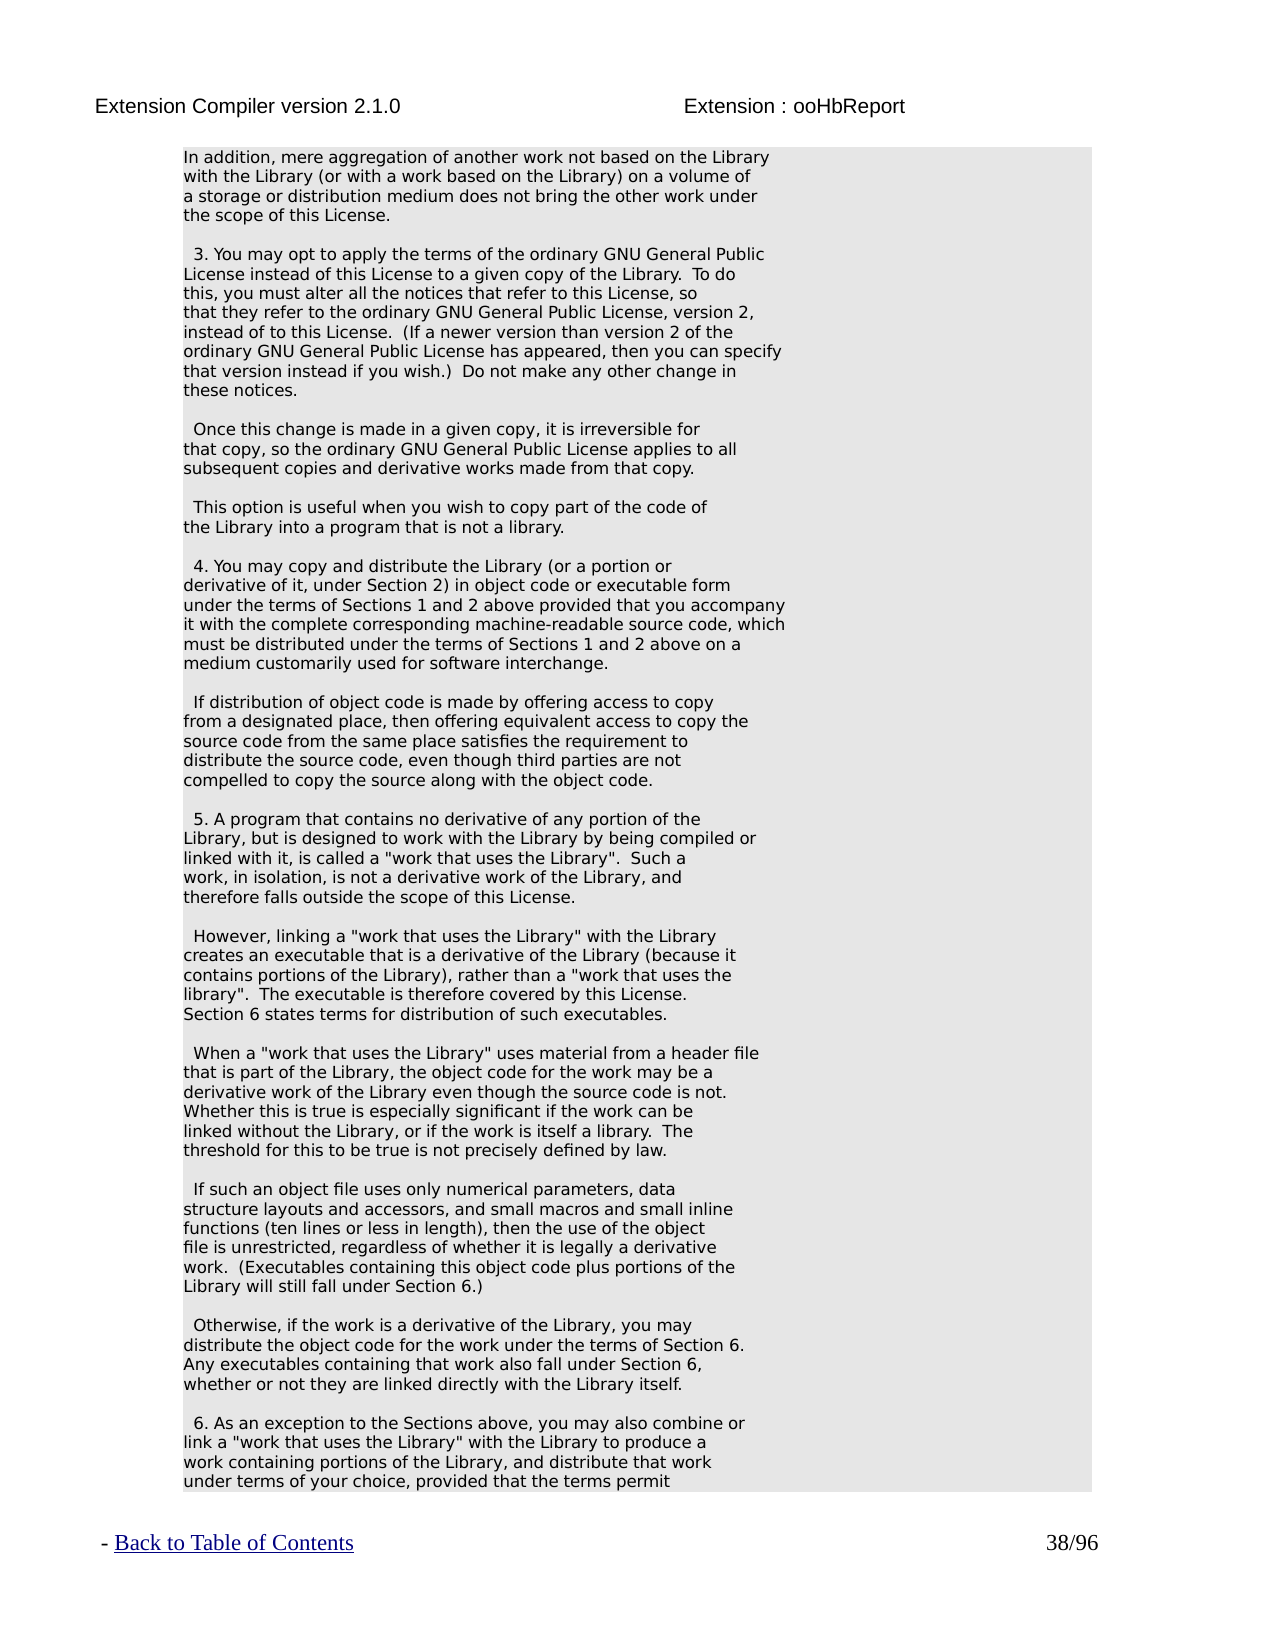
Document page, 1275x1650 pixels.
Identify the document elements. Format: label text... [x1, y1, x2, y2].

text distribute the source code, even though third parties are not [183, 751, 1092, 771]
text that they refer to the ordinary GNU General Public License, version 2, [183, 303, 1092, 323]
text Otherwise, if the work is a derivative of the Library, you may [183, 1316, 1092, 1336]
text linked with it, is called a "work that uses the Library". Such a [183, 849, 1092, 868]
text subsequent copies and derivative works made from that copy. [183, 459, 1092, 479]
text linked without the Library, or if the work is itself a library. The [183, 1121, 1092, 1141]
text Whether this is true is especially significant if the work can be [183, 1102, 1092, 1121]
text link a "work that uses the Library" with the Library to produce a [183, 1433, 1092, 1453]
text In addition, mere aggregation of another work not based on the Library [183, 147, 1092, 167]
text instead of to this License. (If a newer version than version 2 of the [183, 323, 1092, 342]
text the scope of this License. [183, 206, 1092, 225]
text work. (Executables containing this object code plus portions of the [183, 1258, 1092, 1277]
text Any executables containing that work also fall under Section 6, [183, 1355, 1092, 1375]
text If such an object file uses only numerical parameters, data [183, 1180, 1092, 1199]
text threshold for this to be true is not precisely defined by law. [183, 1141, 1092, 1160]
text 5. A program that contains no derivative of any portion of the [183, 810, 1092, 829]
text This option is useful when you wish to copy part of the code of [183, 498, 1092, 518]
text distribute the object code for the work under the terms of Section 6. [183, 1336, 1092, 1355]
text Section 6 states terms for distribution of such executables. [183, 1004, 1092, 1024]
text under the terms of Sections 1 and 2 above provided that you accompany [183, 596, 1092, 615]
text that copy, so the ordinary GNU General Public License applies to all [183, 440, 1092, 459]
text structure layouts and accessors, and small macros and small inline [183, 1199, 1092, 1219]
text medium customarily used for software interchange. [183, 654, 1092, 673]
text contains portions of the Library), rather than a "work that uses the [183, 966, 1092, 985]
text under terms of your choice, provided that the terms permit [183, 1472, 1092, 1492]
text 6. As an exception to the Sections above, you may also combine or [183, 1414, 1092, 1433]
text functions (ten lines or less in length), then the use of the object [183, 1219, 1092, 1238]
text that is part of the Library, the object code for the work may be a [183, 1063, 1092, 1082]
text If distribution of object code is made by offering access to copy [183, 693, 1092, 712]
text whether or not they are linked directly with the Library itself. [183, 1375, 1092, 1394]
text these notices. [183, 381, 1092, 401]
text compelled to copy the source along with the object code. [183, 771, 1092, 790]
text derivative work of the Library even though the source code is not. [183, 1082, 1092, 1102]
text When a "work that uses the Library" uses material from a header file [183, 1043, 1092, 1063]
text from a designated place, then offering equivalent access to copy the [183, 712, 1092, 732]
text work containing portions of the Library, and distribute that work [183, 1453, 1092, 1472]
text Library will still fall under Section 6.) [183, 1277, 1092, 1297]
text work, in isolation, is not a derivative work of the Library, and [183, 868, 1092, 888]
text derivative of it, under Section 2) in object code or executable form [183, 576, 1092, 596]
text with the Library (or with a work based on the Library) on a volume of [183, 167, 1092, 186]
text source code from the same place satisfies the requirement to [183, 732, 1092, 751]
text this, you must alter all the notices that refer to this License, so [183, 284, 1092, 303]
text 4. You may copy and distribute the Library (or a portion or [183, 557, 1092, 576]
text However, linking a "work that uses the Library" with the Library [183, 927, 1092, 946]
text License instead of this License to a given copy of the Library. To do [183, 264, 1092, 284]
text library". The executable is therefore covered by this License. [183, 985, 1092, 1004]
text therefore falls outside the scope of this License. [183, 888, 1092, 907]
text Once this change is made in a given copy, it is irreversible for [183, 420, 1092, 440]
text the Library into a program that is not a library. [183, 518, 1092, 537]
text that version instead if you wish.) Do not make any other change in [183, 362, 1092, 381]
text creates an executable that is a derivative of the Library (because it [183, 946, 1092, 966]
text must be distributed under the terms of Sections 1 and 2 above on a [183, 634, 1092, 654]
text a storage or distribution medium does not bring the other work under [183, 186, 1092, 206]
text 3. You may opt to apply the terms of the ordinary GNU General Public [183, 245, 1092, 264]
text ordinary GNU General Public License has appeared, then you can specify [183, 342, 1092, 362]
text it with the complete corresponding machine-readable source code, which [183, 615, 1092, 634]
text file is unrestricted, regardless of whether it is legally a derivative [183, 1238, 1092, 1258]
text Library, but is designed to work with the Library by being compiled or [183, 829, 1092, 849]
